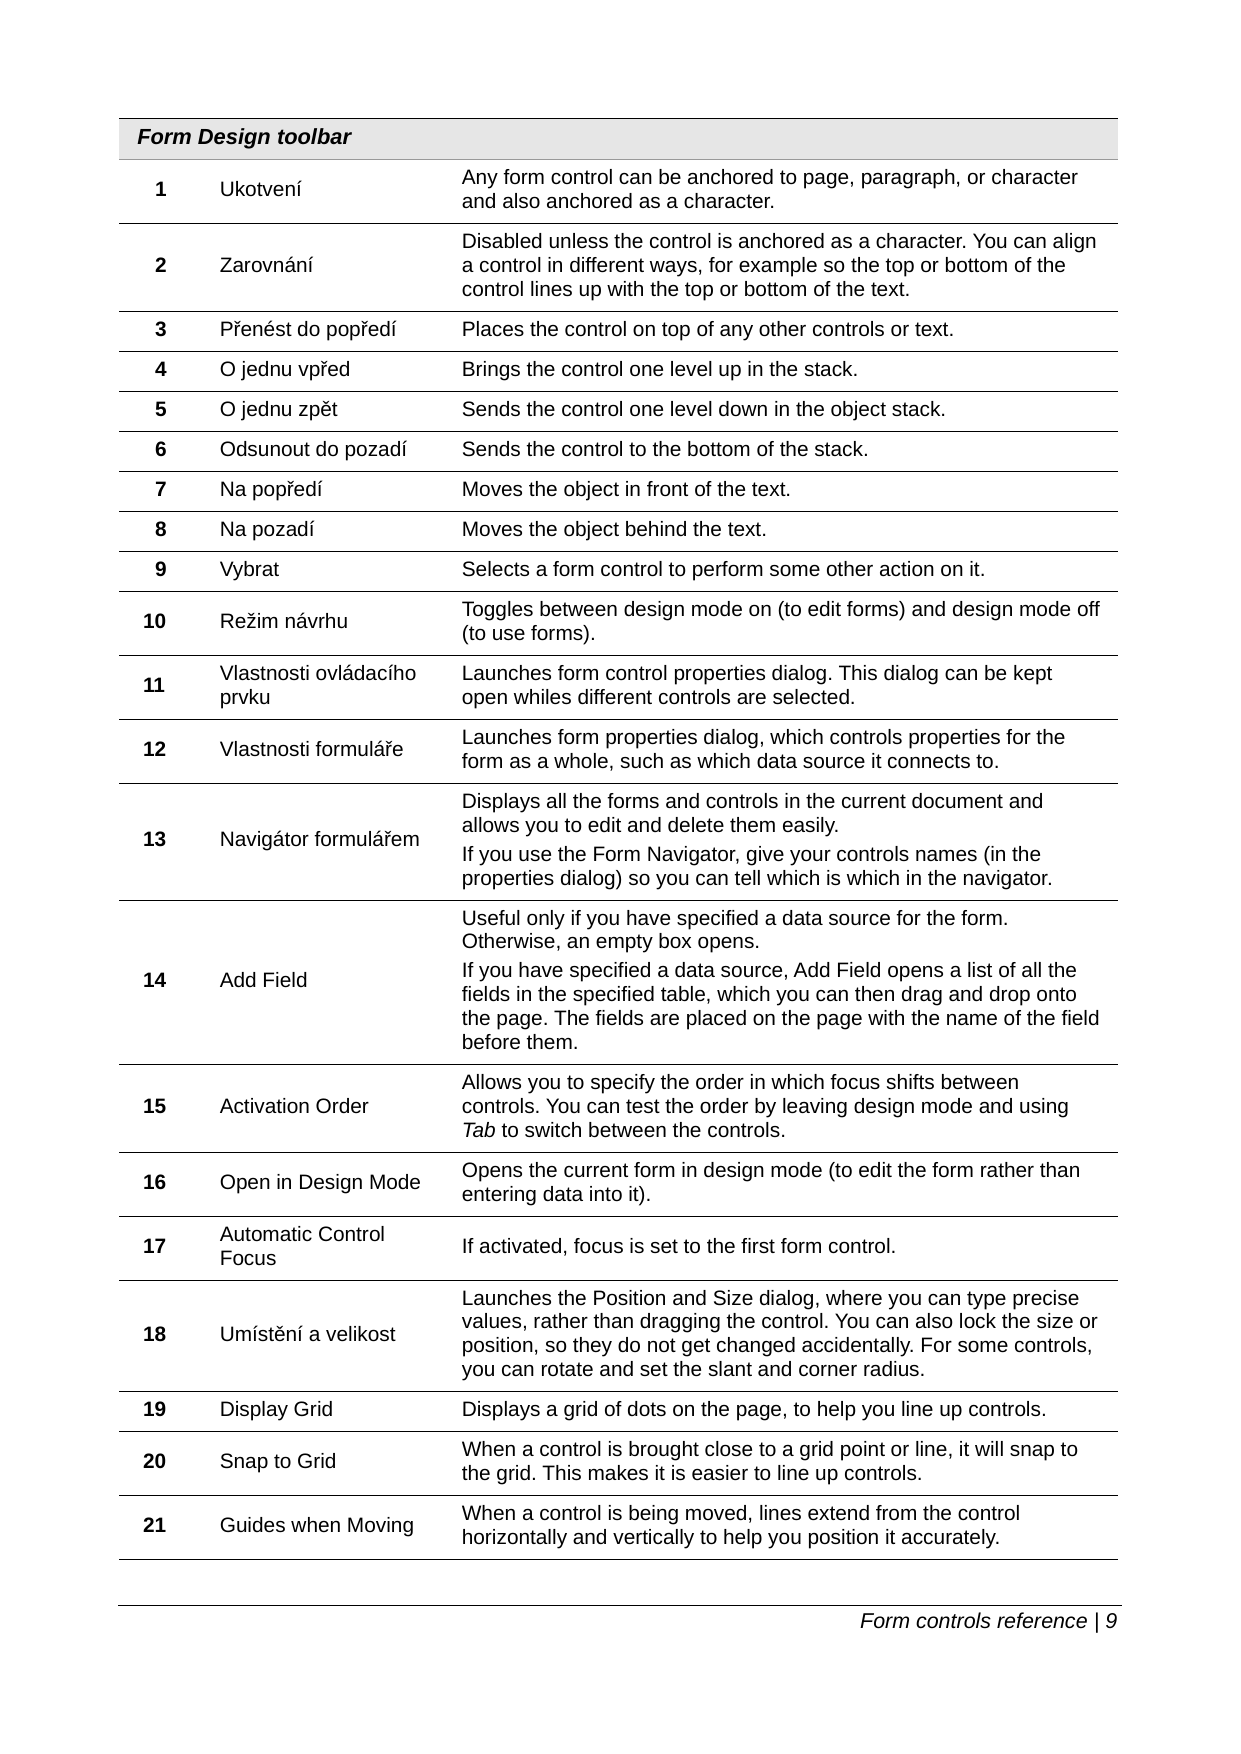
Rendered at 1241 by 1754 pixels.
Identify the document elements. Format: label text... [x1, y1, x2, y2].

table_cell Toggles between design mode on (to edit forms) and design mode off (to use forms). [444, 592, 1118, 655]
table_cell Na pozadí [202, 512, 444, 551]
table_cell Launches the Position and Size dialog, where you can type precise values, rather than dragging the control. You can also lock the size or position, so they do not get changed accidentally. For some controls, you can rotate and set the slant and corner radius. [444, 1281, 1118, 1391]
table_cell 4 [119, 352, 202, 391]
table_cell Useful only if you have specified a data source for the form. Otherwise, an empty box opens. If you have specified a data source, Add Field opens a list of all the fields in the specified table, which you can then drag and drop onto the page. The fields are placed on the page with the name of the field before them. [444, 901, 1118, 1064]
table_cell Snap to Grid [202, 1432, 444, 1495]
table_cell 2 [119, 224, 202, 311]
table_cell Vlastnosti ovládacího prvku [202, 656, 444, 719]
table_cell 16 [119, 1153, 202, 1216]
table_header [444, 119, 1118, 159]
table_cell When a control is brought close to a grid point or line, it will snap to the grid. This makes it is easier to line up controls. [444, 1432, 1118, 1495]
table_cell Activation Order [202, 1065, 444, 1152]
table_cell Brings the control one level up in the stack. [444, 352, 1118, 391]
table_cell Vybrat [202, 552, 444, 591]
table_cell Launches form control properties dialog. This dialog can be kept open whiles different controls are selected. [444, 656, 1118, 719]
table_cell 10 [119, 592, 202, 655]
table_cell Moves the object in front of the text. [444, 472, 1118, 511]
table_cell Vlastnosti formuláře [202, 720, 444, 783]
table_cell 13 [119, 784, 202, 899]
table_cell 19 [119, 1392, 202, 1431]
table_cell 20 [119, 1432, 202, 1495]
table_cell 21 [119, 1496, 202, 1559]
table_cell O jednu vpřed [202, 352, 444, 391]
table_cell 1 [119, 160, 202, 223]
table_cell Displays all the forms and controls in the current document and allows you to edit and delete them easily. If you use the Form Navigator, give your controls names (in the properties dialog) so you can tell which is which in the navigator. [444, 784, 1118, 899]
table_cell Selects a form control to perform some other action on it. [444, 552, 1118, 591]
table_cell 7 [119, 472, 202, 511]
table_cell Na popředí [202, 472, 444, 511]
table_cell Automatic Control Focus [202, 1217, 444, 1279]
table_cell Moves the object behind the text. [444, 512, 1118, 551]
table_cell Sends the control one level down in the object stack. [444, 392, 1118, 431]
table_cell 12 [119, 720, 202, 783]
table_cell 5 [119, 392, 202, 431]
table_cell 6 [119, 432, 202, 471]
table_cell Open in Design Mode [202, 1153, 444, 1216]
table_header Form Design toolbar [119, 119, 444, 159]
table_cell Any form control can be anchored to page, paragraph, or character and also anchored as a character. [444, 160, 1118, 223]
table_cell 11 [119, 656, 202, 719]
table_cell Displays a grid of dots on the page, to help you line up controls. [444, 1392, 1118, 1431]
table_cell 14 [119, 901, 202, 1064]
table_cell Ukotvení [202, 160, 444, 223]
table_cell Opens the current form in design mode (to edit the form rather than entering data into it). [444, 1153, 1118, 1216]
table_cell Guides when Moving [202, 1496, 444, 1559]
table_cell Display Grid [202, 1392, 444, 1431]
table_cell Allows you to specify the order in which focus shifts between controls. You can test the order by leaving design mode and using Tab to switch between the controls. [444, 1065, 1118, 1152]
table_cell 8 [119, 512, 202, 551]
table_cell If activated, focus is set to the first form control. [444, 1217, 1118, 1279]
table_cell O jednu zpět [202, 392, 444, 431]
table_cell Umístění a velikost [202, 1281, 444, 1391]
table_cell 15 [119, 1065, 202, 1152]
table_cell 9 [119, 552, 202, 591]
table_cell Přenést do popředí [202, 312, 444, 351]
table_cell 17 [119, 1217, 202, 1279]
table_cell Zarovnání [202, 224, 444, 311]
table_cell Režim návrhu [202, 592, 444, 655]
table_cell Disabled unless the control is anchored as a character. You can align a control in different ways, for example so the top or bottom of the control lines up with the top or bottom of the text. [444, 224, 1118, 311]
table_cell When a control is being moved, lines extend from the control horizontally and vertically to help you position it accurately. [444, 1496, 1118, 1559]
table_cell 18 [119, 1281, 202, 1391]
table_cell Launches form properties dialog, which controls properties for the form as a whole, such as which data source it connects to. [444, 720, 1118, 783]
table_cell Add Field [202, 901, 444, 1064]
table_cell 3 [119, 312, 202, 351]
table_cell Places the control on top of any other controls or text. [444, 312, 1118, 351]
table_cell Sends the control to the bottom of the stack. [444, 432, 1118, 471]
table_cell Navigátor formulářem [202, 784, 444, 899]
table_cell Odsunout do pozadí [202, 432, 444, 471]
